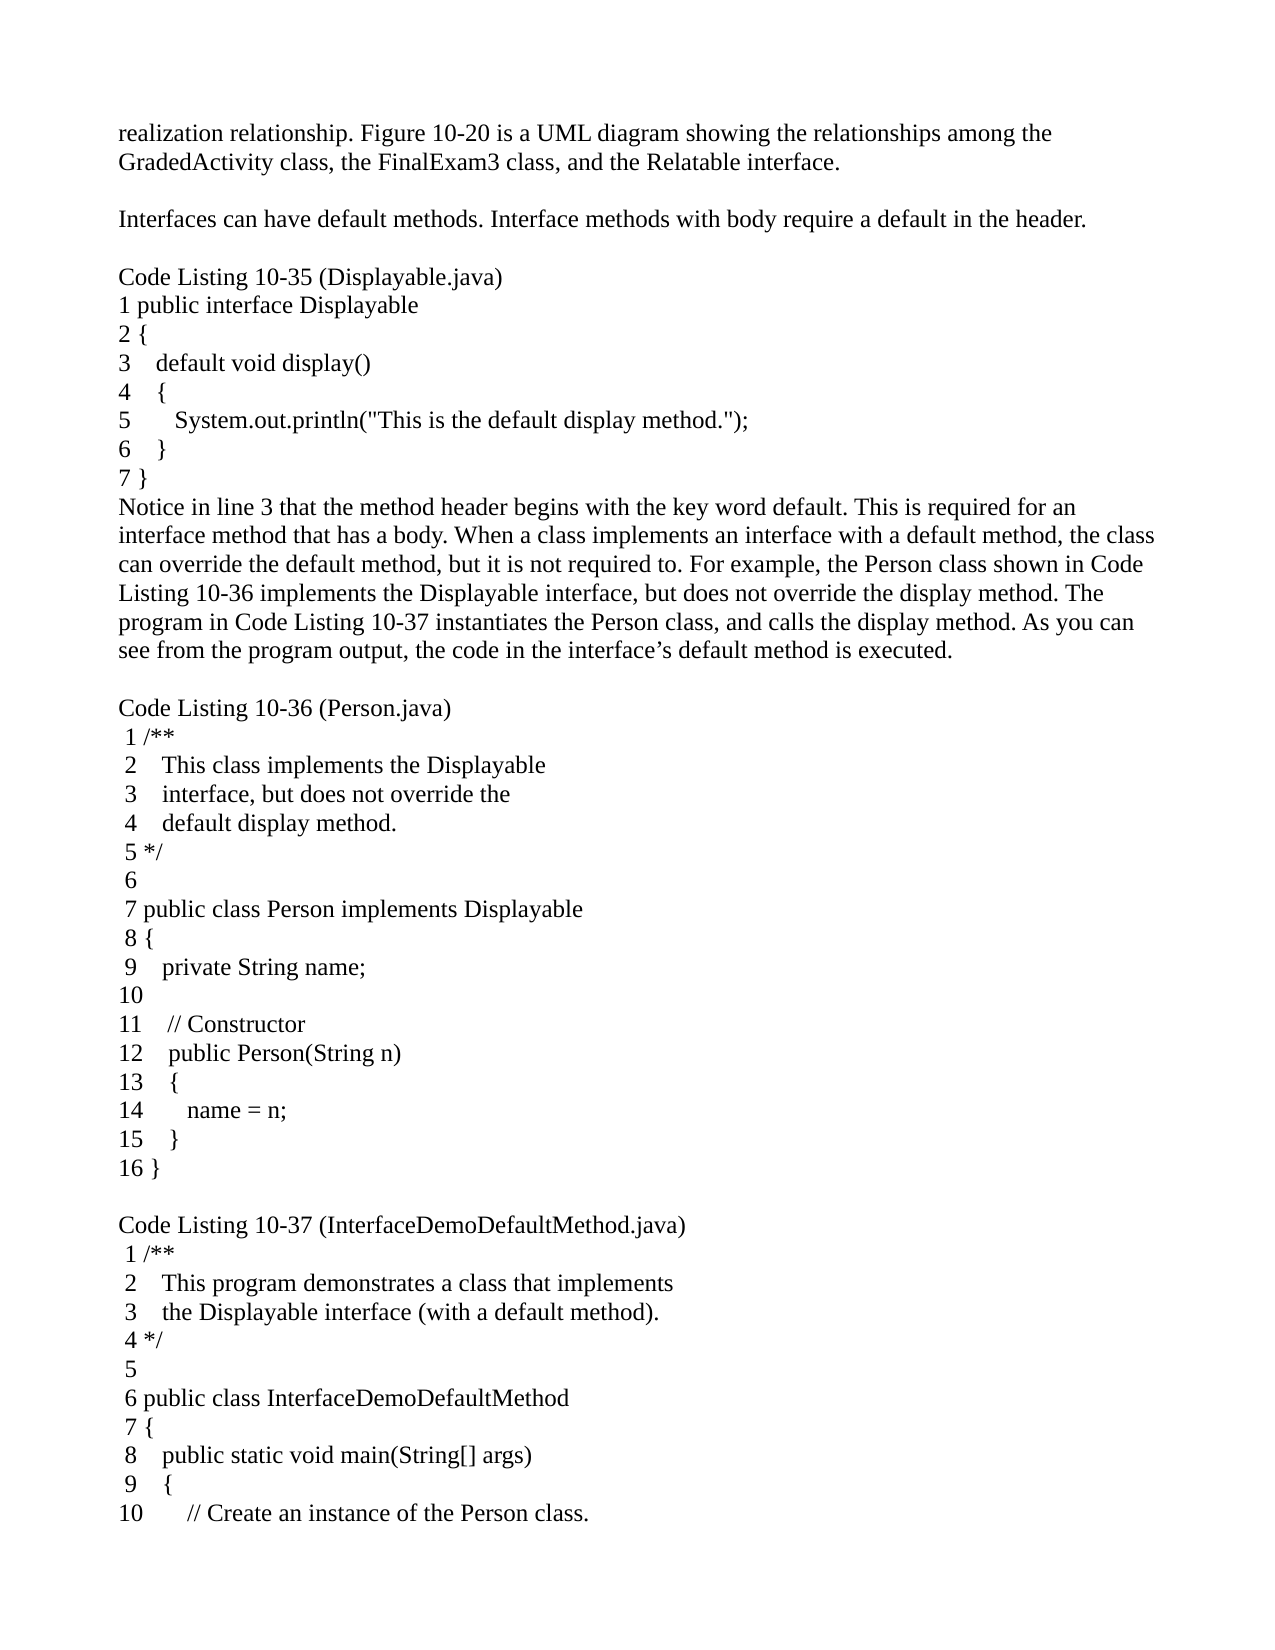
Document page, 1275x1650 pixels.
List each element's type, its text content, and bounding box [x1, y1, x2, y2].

text 6 public class InterfaceDemoDefaultMethod [118, 1383, 1157, 1412]
text 15 } [118, 1124, 1157, 1153]
text 12 public Person(String n) [118, 1038, 1157, 1067]
text 10 // Create an instance of the Person class. [118, 1498, 1157, 1527]
text 9 private String name; [118, 952, 1157, 981]
text 1 /** [118, 1239, 1157, 1268]
text 13 { [118, 1067, 1157, 1096]
text 2 { [118, 319, 1157, 348]
text 16 } [118, 1153, 1157, 1182]
text 14 name = n; [118, 1096, 1157, 1124]
text 2 This class implements the Displayable [118, 751, 1157, 779]
text 10 [118, 981, 1157, 1009]
text 3 interface, but does not override the [118, 779, 1157, 808]
text Interfaces can have default methods. Interface methods with body require a default in the header. [118, 204, 1157, 233]
text 2 This program demonstrates a class that implements [118, 1268, 1157, 1297]
text 7 { [118, 1412, 1157, 1441]
text 1 /** [118, 722, 1157, 751]
text 3 default void display() [118, 348, 1157, 377]
text 4 { [118, 377, 1157, 406]
text 3 the Displayable interface (with a default method). [118, 1297, 1157, 1326]
text realization relationship. Figure 10-20 is a UML diagram showing the relationships among the GradedActivity class, the FinalExam3 class, and the Relatable interface. [118, 118, 1157, 176]
text Code Listing 10-37 (InterfaceDemoDefaultMethod.java) [118, 1211, 1157, 1239]
text Notice in line 3 that the method header begins with the key word default. This is required for an interface method that has a body. When a class implements an interface with a default method, the class can override the default method, but it is not required to. For example, the Person class shown in Code Listing 10-36 implements the Displayable interface, but does not override the display method. The program in Code Listing 10-37 instantiates the Person class, and calls the display method. As you can see from the program output, the code in the interface’s default method is executed. [118, 492, 1157, 664]
text 5 System.out.println("This is the default display method."); [118, 406, 1157, 434]
text 5 */ [118, 837, 1157, 866]
text 8 public static void main(String[] args) [118, 1441, 1157, 1469]
text 7 } [118, 463, 1157, 492]
text 6 } [118, 434, 1157, 463]
text 11 // Constructor [118, 1009, 1157, 1038]
text 7 public class Person implements Displayable [118, 894, 1157, 923]
text Code Listing 10-36 (Person.java) [118, 693, 1157, 722]
text 4 default display method. [118, 808, 1157, 837]
text 5 [118, 1354, 1157, 1383]
text 6 [118, 866, 1157, 894]
text 1 public interface Displayable [118, 291, 1157, 319]
text Code Listing 10-35 (Displayable.java) [118, 262, 1157, 291]
text 4 */ [118, 1326, 1157, 1354]
text 9 { [118, 1469, 1157, 1498]
text 8 { [118, 923, 1157, 952]
